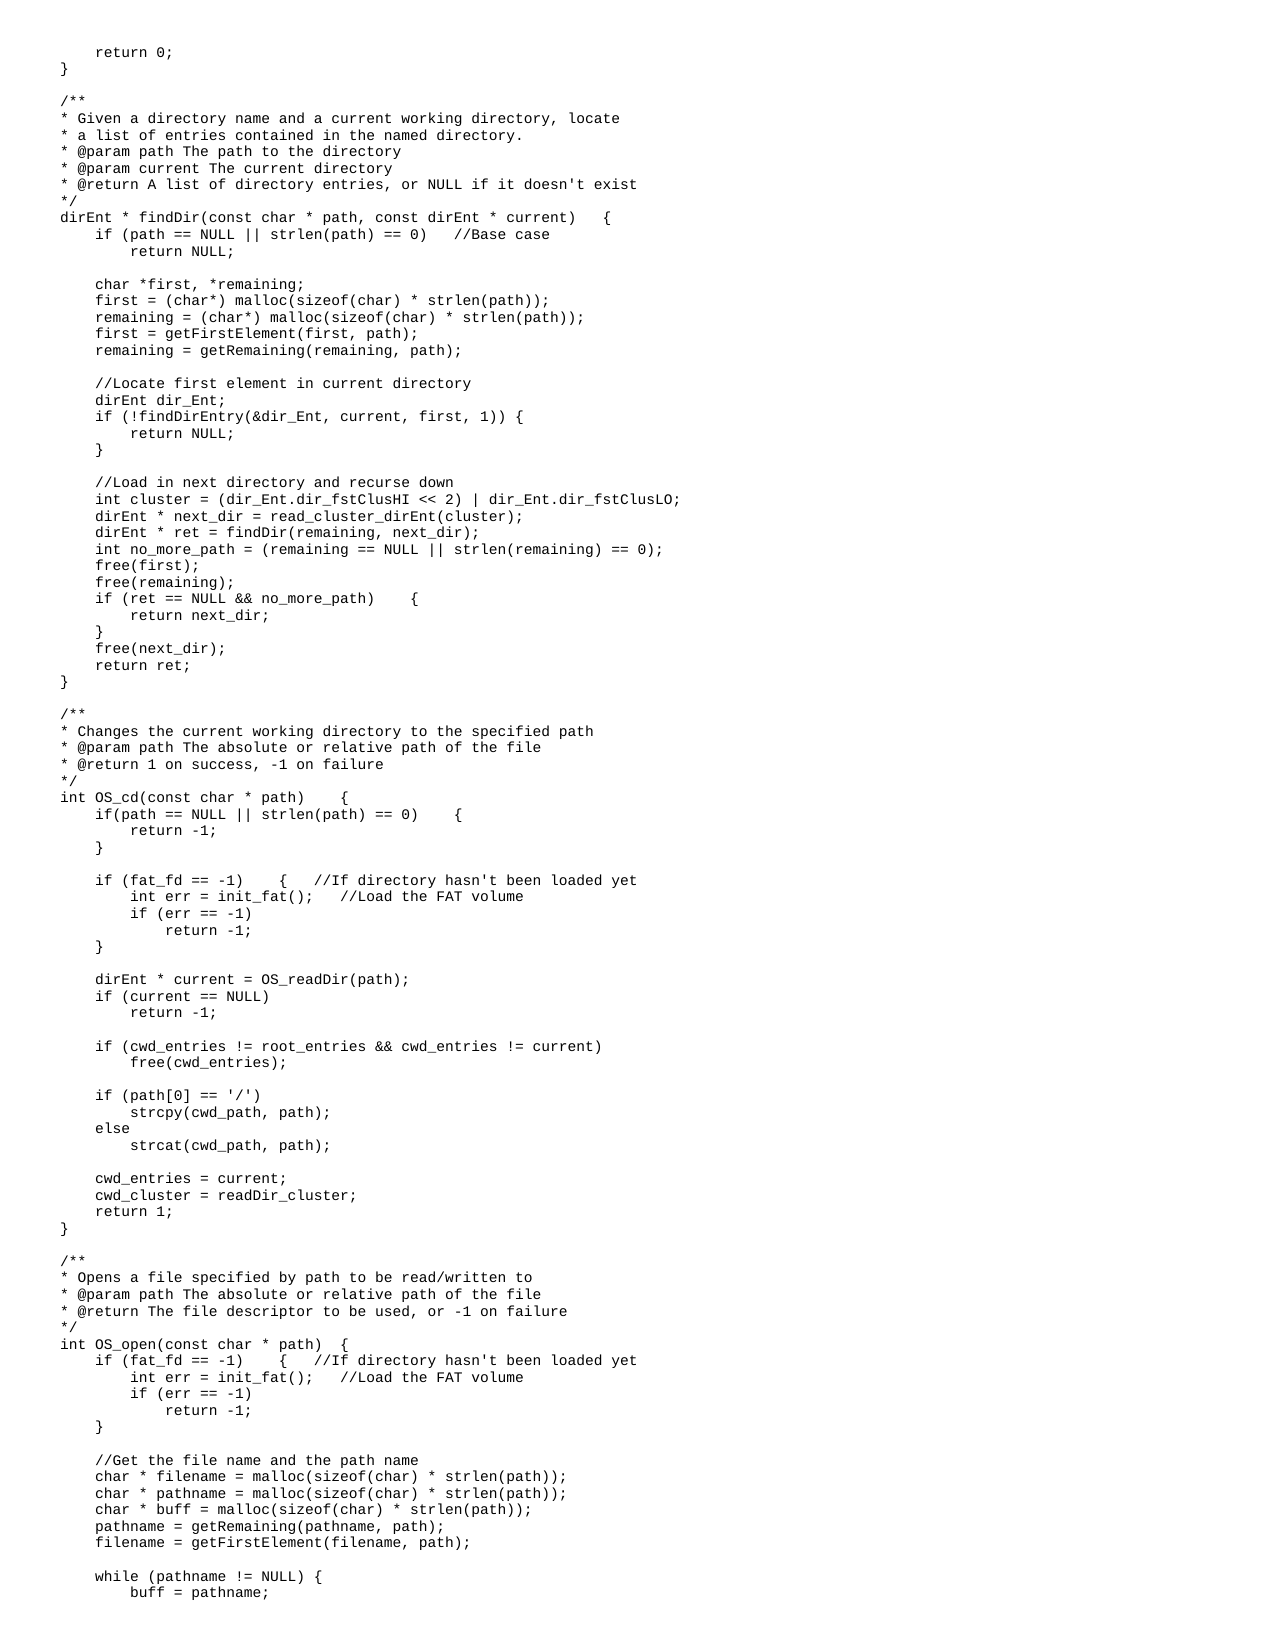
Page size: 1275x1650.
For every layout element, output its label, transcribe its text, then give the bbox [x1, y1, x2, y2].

text * @return A list of directory entries, or NULL if it doesn't exist [60, 177, 1215, 194]
text free(next_dir); [60, 641, 1215, 658]
text */ [60, 194, 1215, 211]
text if (ret == NULL && no_more_path) { [60, 592, 1215, 608]
text * @param path The absolute or relative path of the file [60, 741, 1215, 757]
text return -1; [60, 923, 1215, 939]
text if (path[0] == '/') [60, 1088, 1215, 1105]
text return -1; [60, 1403, 1215, 1420]
text } [60, 1221, 1215, 1237]
text int cluster = (dir_Ent.dir_fstClusHI << 2) | dir_Ent.dir_fstClusLO; [60, 492, 1215, 509]
text free(remaining); [60, 575, 1215, 592]
text int OS_cd(const char * path) { [60, 790, 1215, 807]
text strcpy(cwd_path, path); [60, 1105, 1215, 1122]
text */ [60, 774, 1215, 790]
text } [60, 840, 1215, 857]
text } [60, 939, 1215, 956]
text return -1; [60, 1006, 1215, 1022]
text cwd_cluster = readDir_cluster; [60, 1188, 1215, 1204]
text if (err == -1) [60, 906, 1215, 923]
text free(first); [60, 558, 1215, 575]
text dirEnt * ret = findDir(remaining, next_dir); [60, 525, 1215, 542]
text * @return The file descriptor to be used, or -1 on failure [60, 1304, 1215, 1320]
text return ret; [60, 658, 1215, 674]
text first = (char*) malloc(sizeof(char) * strlen(path)); [60, 293, 1215, 310]
text } [60, 674, 1215, 691]
text } [60, 442, 1215, 459]
text if (fat_fd == -1) { //If directory hasn't been loaded yet [60, 1353, 1215, 1370]
text * @param path The absolute or relative path of the file [60, 1287, 1215, 1304]
text remaining = getRemaining(remaining, path); [60, 343, 1215, 360]
text if (!findDirEntry(&dir_Ent, current, first, 1)) { [60, 409, 1215, 426]
text if (cwd_entries != root_entries && cwd_entries != current) [60, 1039, 1215, 1055]
text return next_dir; [60, 608, 1215, 625]
text //Load in next directory and recurse down [60, 476, 1215, 492]
text } [60, 625, 1215, 641]
text if (current == NULL) [60, 989, 1215, 1006]
text } [60, 62, 1215, 78]
text if (path == NULL || strlen(path) == 0) //Base case [60, 227, 1215, 244]
text dirEnt * next_dir = read_cluster_dirEnt(cluster); [60, 509, 1215, 525]
text return 1; [60, 1204, 1215, 1221]
text pathname = getRemaining(pathname, path); [60, 1519, 1215, 1536]
text else [60, 1122, 1215, 1138]
text if (err == -1) [60, 1387, 1215, 1403]
text free(cwd_entries); [60, 1055, 1215, 1072]
text return -1; [60, 823, 1215, 840]
text return 0; [60, 45, 1215, 62]
text return NULL; [60, 426, 1215, 442]
text cwd_entries = current; [60, 1171, 1215, 1188]
text char * buff = malloc(sizeof(char) * strlen(path)); [60, 1502, 1215, 1519]
text strcat(cwd_path, path); [60, 1138, 1215, 1155]
text /** [60, 707, 1215, 724]
text dirEnt * current = OS_readDir(path); [60, 972, 1215, 989]
text int err = init_fat(); //Load the FAT volume [60, 1370, 1215, 1387]
text * Opens a file specified by path to be read/written to [60, 1271, 1215, 1287]
text * @param current The current directory [60, 161, 1215, 177]
text /** [60, 95, 1215, 111]
text //Locate first element in current directory [60, 376, 1215, 393]
text /** [60, 1254, 1215, 1271]
text int err = init_fat(); //Load the FAT volume [60, 890, 1215, 906]
text */ [60, 1320, 1215, 1337]
text dirEnt * findDir(const char * path, const dirEnt * current) { [60, 211, 1215, 227]
text buff = pathname; [60, 1585, 1215, 1602]
text int OS_open(const char * path) { [60, 1337, 1215, 1353]
text dirEnt dir_Ent; [60, 393, 1215, 409]
text first = getFirstElement(first, path); [60, 327, 1215, 343]
text while (pathname != NULL) { [60, 1569, 1215, 1585]
text * Changes the current working directory to the specified path [60, 724, 1215, 741]
text filename = getFirstElement(filename, path); [60, 1536, 1215, 1552]
text char *first, *remaining; [60, 277, 1215, 293]
text //Get the file name and the path name [60, 1453, 1215, 1469]
text * @return 1 on success, -1 on failure [60, 757, 1215, 774]
text char * pathname = malloc(sizeof(char) * strlen(path)); [60, 1486, 1215, 1502]
text char * filename = malloc(sizeof(char) * strlen(path)); [60, 1469, 1215, 1486]
text if(path == NULL || strlen(path) == 0) { [60, 807, 1215, 823]
text return NULL; [60, 244, 1215, 260]
text remaining = (char*) malloc(sizeof(char) * strlen(path)); [60, 310, 1215, 327]
text int no_more_path = (remaining == NULL || strlen(remaining) == 0); [60, 542, 1215, 558]
text * @param path The path to the directory [60, 144, 1215, 161]
text * a list of entries contained in the named directory. [60, 128, 1215, 144]
text if (fat_fd == -1) { //If directory hasn't been loaded yet [60, 873, 1215, 890]
text * Given a directory name and a current working directory, locate [60, 111, 1215, 128]
text } [60, 1420, 1215, 1436]
